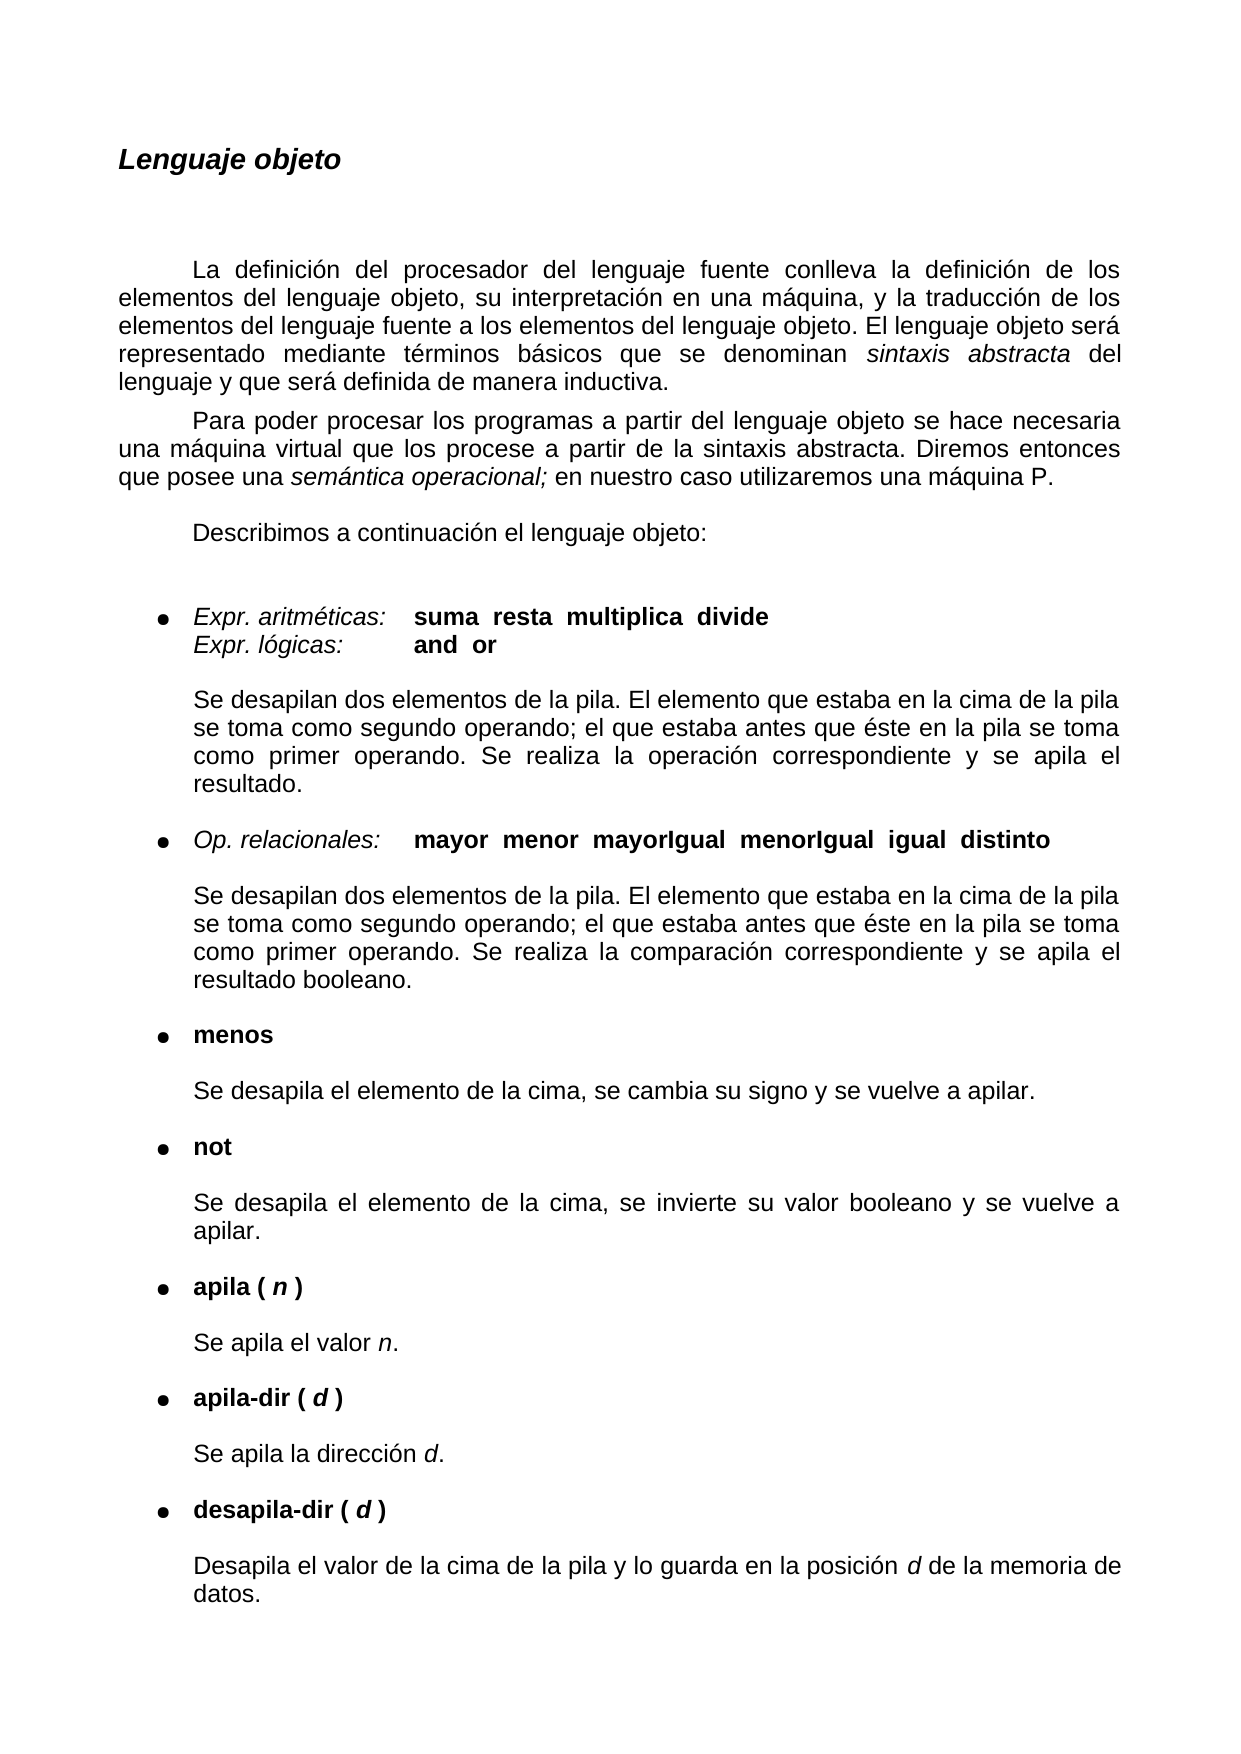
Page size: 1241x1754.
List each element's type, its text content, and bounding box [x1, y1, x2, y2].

list not [156, 1133, 1122, 1161]
list desapila-dir ( d ) [156, 1496, 1122, 1524]
list apila-dir ( d ) [156, 1384, 1122, 1412]
list Se desapila el elemento de la cima, se invierte su valor booleano y se vuelve a apilar. [156, 1189, 1122, 1245]
list Se desapilan dos elementos de la pila. El elemento que estaba en la cima de la pila se toma como segundo operando; el que estaba antes que éste en la pila se toma como primer operando. Se realiza la comparación correspondiente y se apila el resultado booleano. [156, 882, 1122, 993]
list Expr. aritméticas: suma resta multiplica divide [156, 603, 1122, 631]
list apila ( n ) [156, 1273, 1122, 1301]
list Se apila el valor n. [156, 1328, 1122, 1356]
text Para poder procesar los programas a partir del lenguaje objeto se hace necesaria una máquina virtual que los procese a partir de la sintaxis abstracta. Diremos entonces que posee una semántica operacional; en nuestro caso utilizaremos una máquina P. [118, 407, 1122, 491]
list Se desapila el elemento de la cima, se cambia su signo y se vuelve a apilar. [156, 1077, 1122, 1105]
list Se apila la dirección d. [156, 1440, 1122, 1468]
list Desapila el valor de la cima de la pila y lo guarda en la posición d de la memoria de datos. [156, 1552, 1122, 1608]
text La definición del procesador del lenguaje fuente conlleva la definición de los elementos del lenguaje objeto, su interpretación en una máquina, y la traducción de los elementos del lenguaje fuente a los elementos del lenguaje objeto. El lenguaje objeto será representado mediante términos básicos que se denominan sintaxis abstracta del lenguaje y que será definida de manera inductiva. [118, 256, 1122, 395]
list Op. relacionales: mayor menor mayorIgual menorIgual igual distinto [156, 826, 1122, 854]
list Se desapilan dos elementos de la pila. El elemento que estaba en la cima de la pila se toma como segundo operando; el que estaba antes que éste en la pila se toma como primer operando. Se realiza la operación correspondiente y se apila el resultado. [156, 686, 1122, 798]
text Describimos a continuación el lenguaje objeto: [118, 519, 1122, 547]
list menos [156, 1021, 1122, 1049]
subtitle Lenguaje objeto [118, 143, 1122, 176]
list Expr. lógicas: and or [156, 631, 1122, 658]
